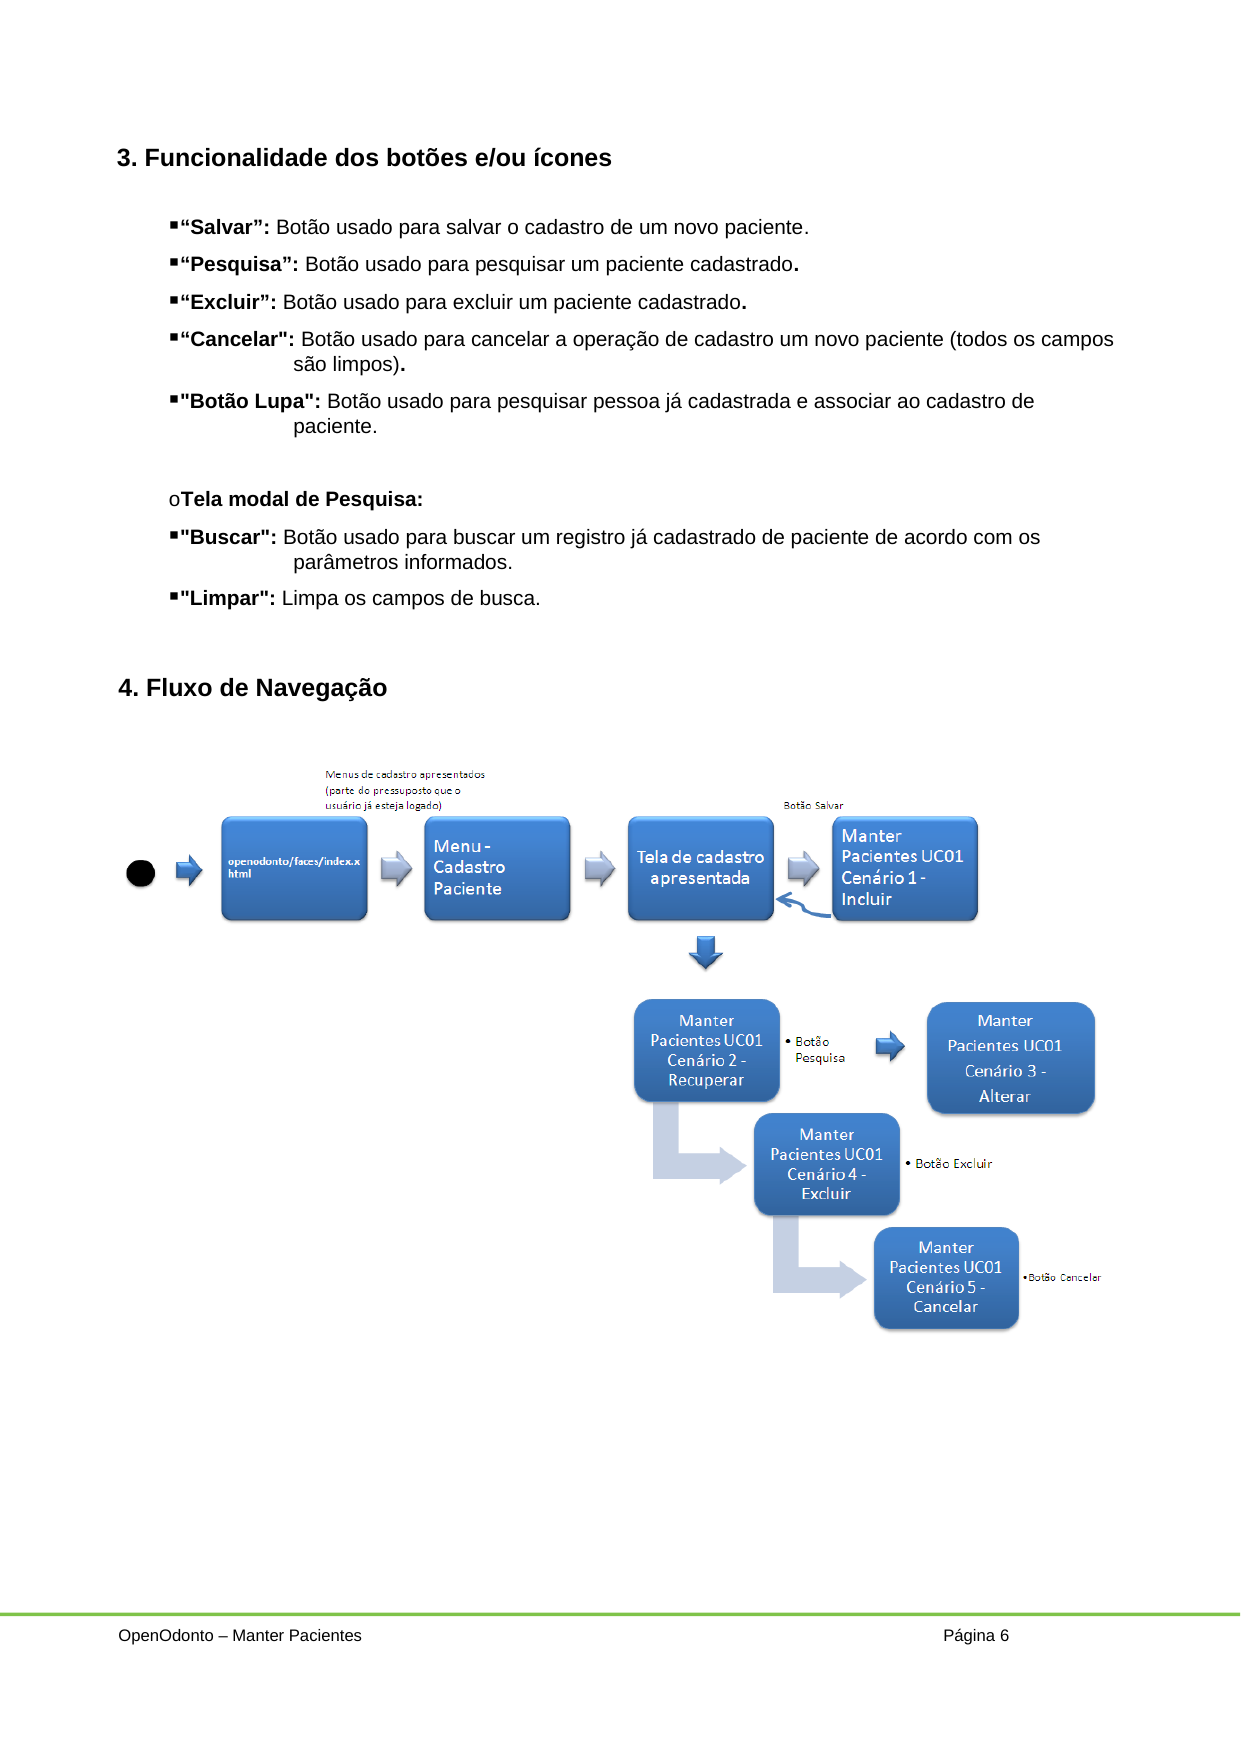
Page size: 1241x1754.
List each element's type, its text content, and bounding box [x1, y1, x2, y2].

list “Salvar”: Botão usado para salvar o cadastro de um novo paciente. [168, 214, 1122, 239]
list "Botão Lupa": Botão usado para pesquisar pessoa já cadastrada e associar ao cadastro de paciente. [168, 388, 1122, 437]
subtitle 3. Funcionalidade dos botões e/ou ícones [117, 143, 1122, 172]
list "Buscar": Botão usado para buscar um registro já cadastrado de paciente de acordo com os parâmetros informados. [168, 525, 1122, 574]
list “Cancelar": Botão usado para cancelar a operação de cadastro um novo paciente (todos os campos são limpos). [168, 327, 1122, 376]
list “Excluir”: Botão usado para excluir um paciente cadastrado. [168, 289, 1122, 314]
list Tela modal de Pesquisa: [168, 486, 1122, 512]
list "Limpar": Limpa os campos de busca. [168, 586, 1122, 611]
subtitle 4. Fluxo de Navegação [117, 673, 1122, 701]
list “Pesquisa”: Botão usado para pesquisar um paciente cadastrado. [168, 252, 1122, 277]
picture [118, 765, 1122, 1354]
